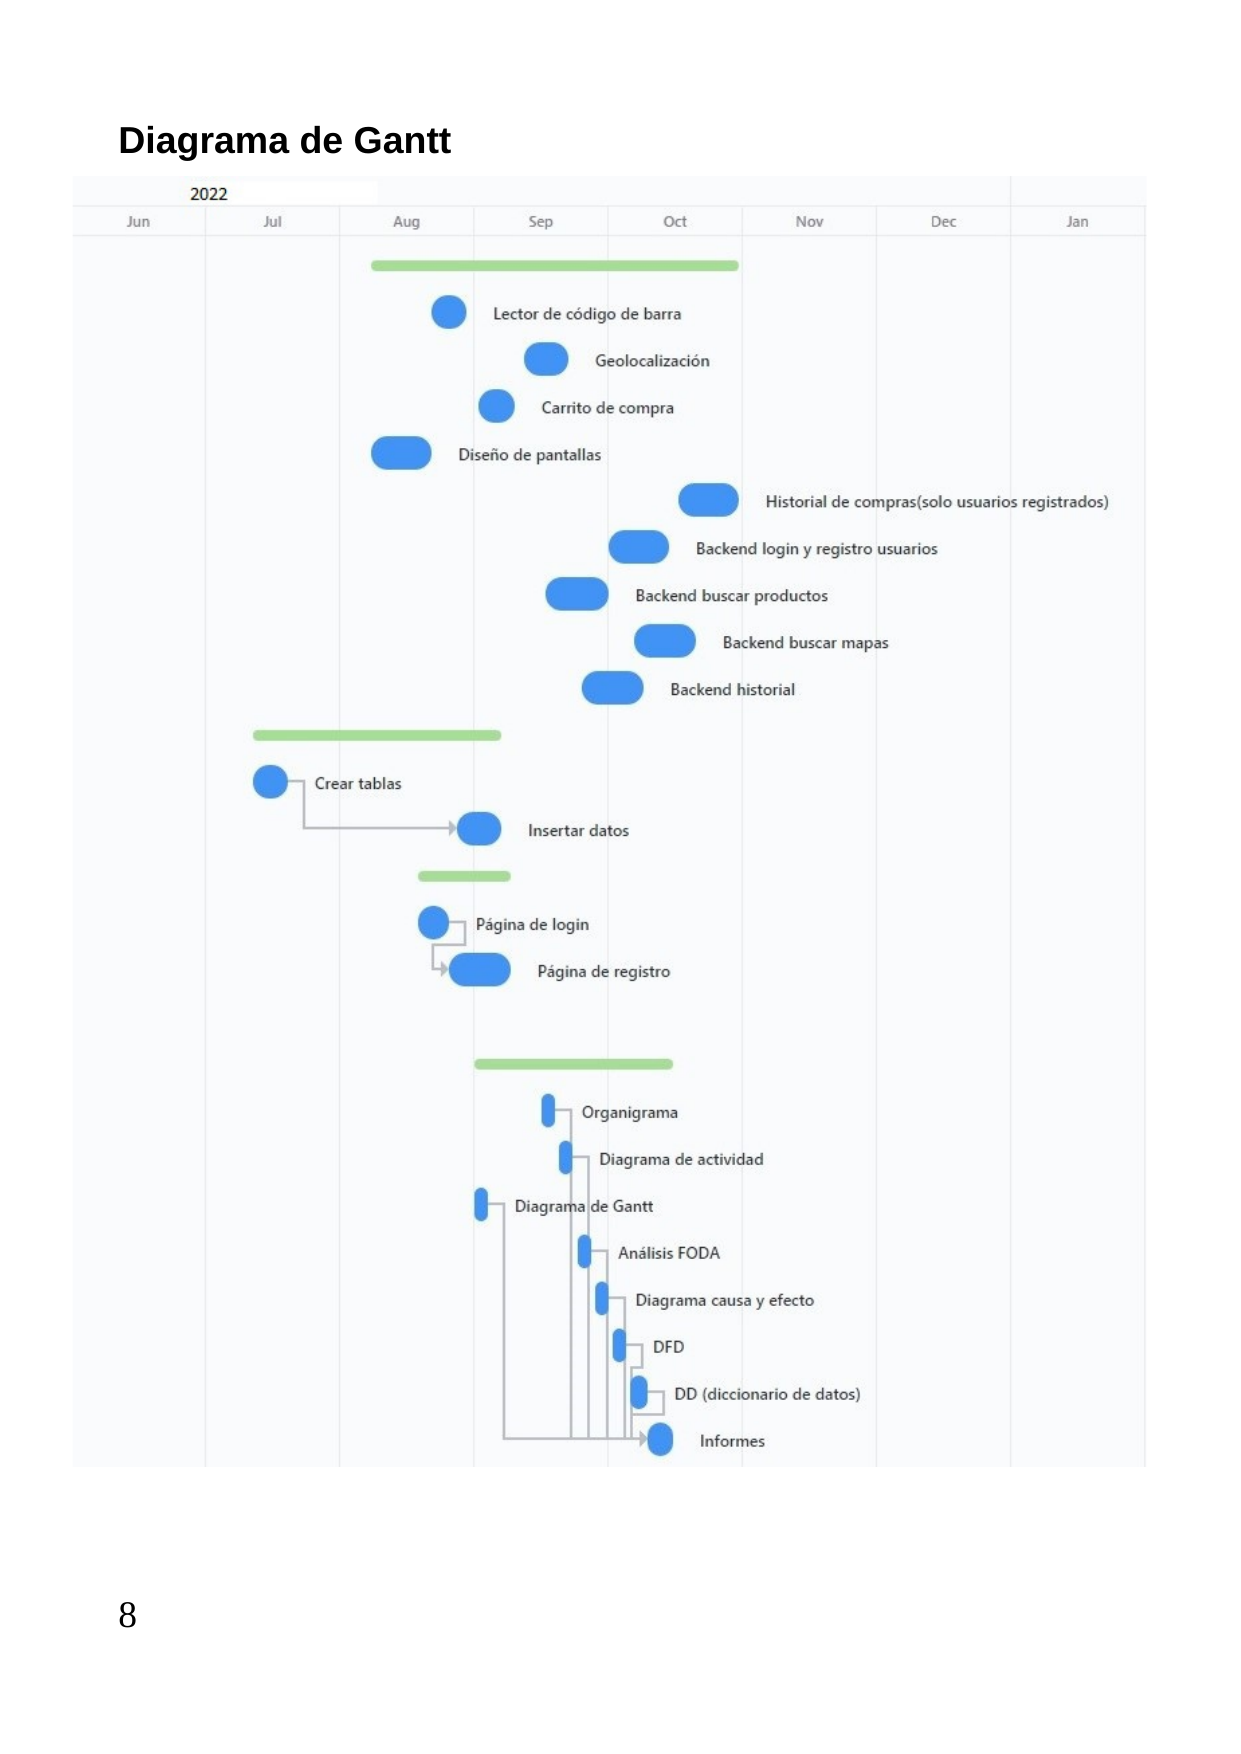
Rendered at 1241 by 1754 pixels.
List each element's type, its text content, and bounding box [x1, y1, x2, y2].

picture [72, 176, 1147, 1467]
subtitle Diagrama de Gantt [118, 118, 1122, 161]
